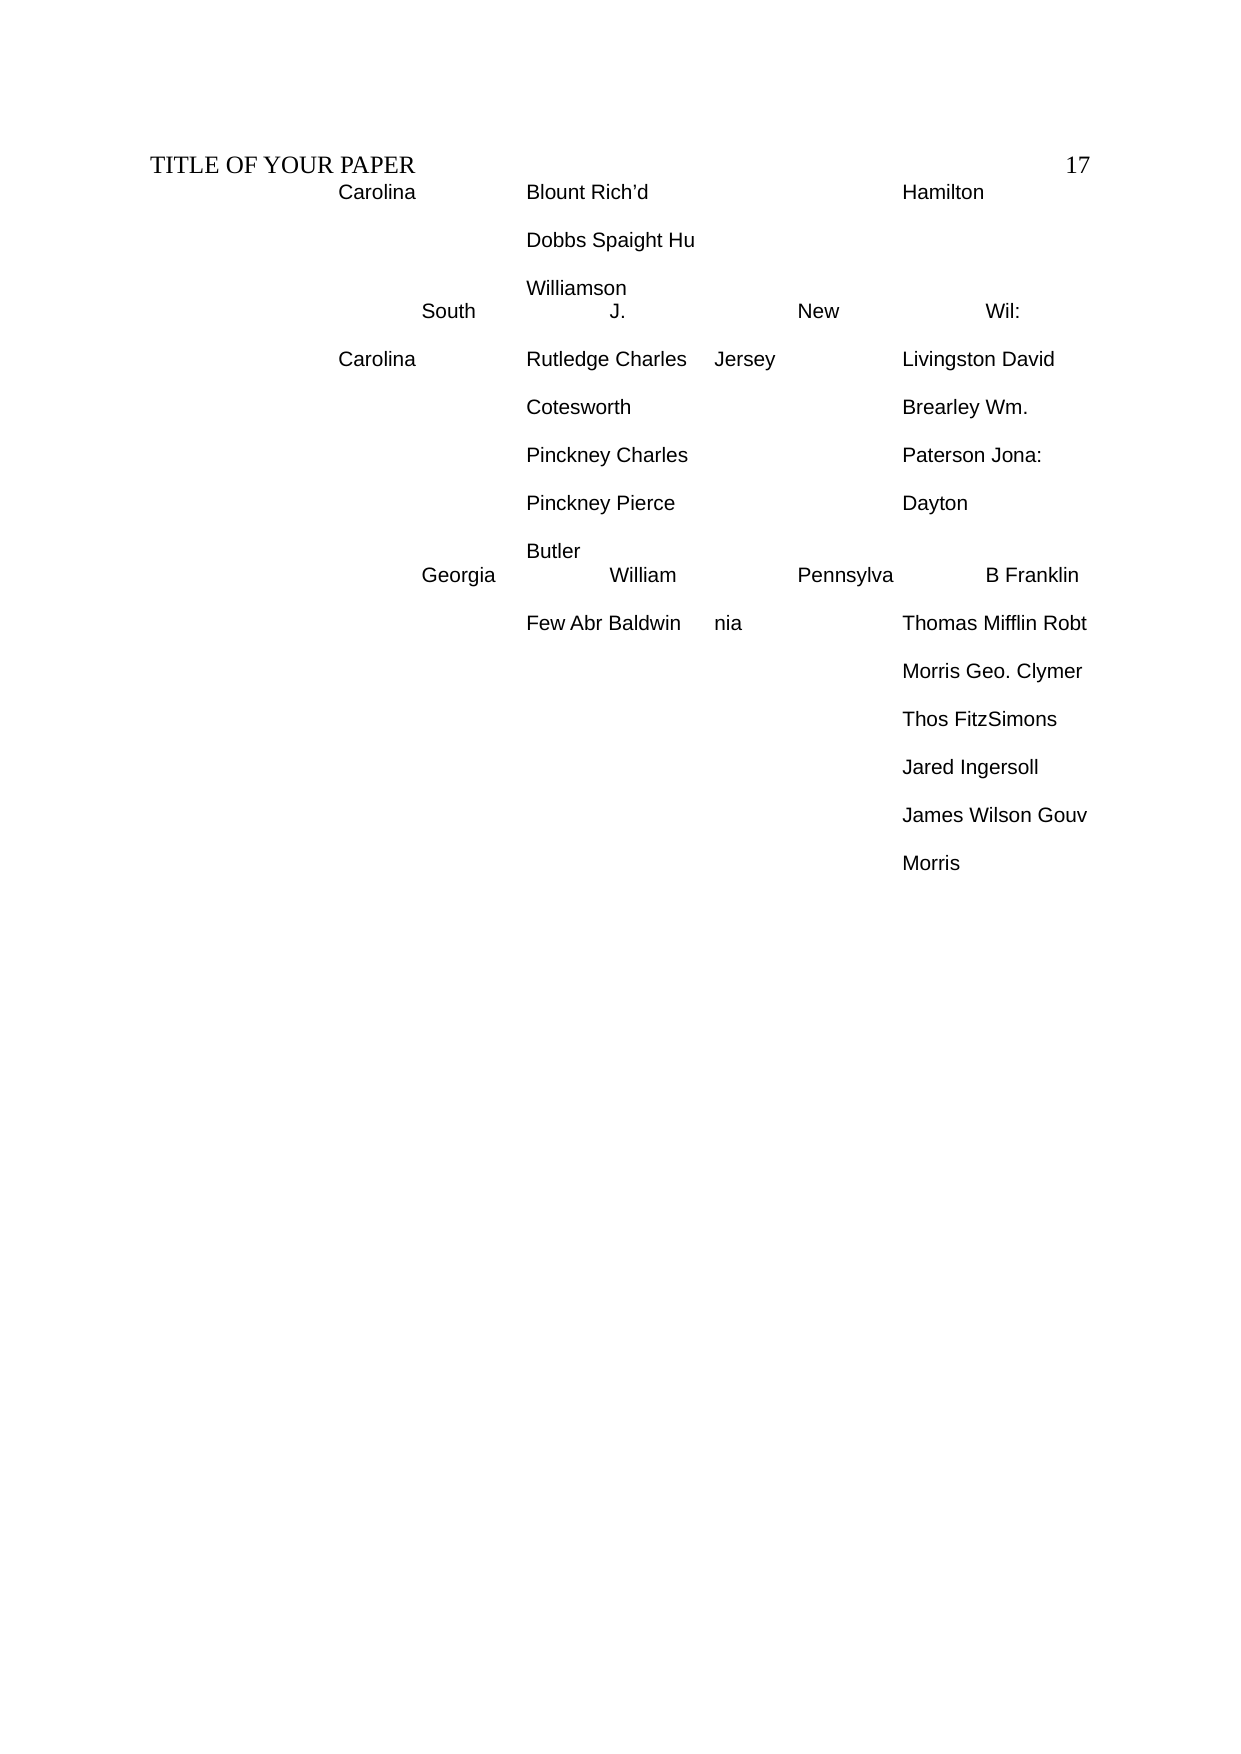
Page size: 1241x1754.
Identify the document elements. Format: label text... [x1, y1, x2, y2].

table_cell New Jersey [714, 299, 902, 563]
table_cell Carolina [338, 180, 526, 299]
table_cell Blount Rich’d Dobbs Spaight Hu Williamson [526, 180, 714, 299]
table_cell [150, 563, 338, 874]
table_cell B Franklin Thomas Mifflin Robt Morris Geo. Clymer Thos FitzSimons Jared Ingersoll James Wilson Gouv Morris [902, 563, 1090, 874]
table_cell J. Rutledge Charles Cotesworth Pinckney Charles Pinckney Pierce Butler [526, 299, 714, 563]
table_cell [150, 180, 338, 299]
table_cell [714, 180, 902, 299]
table_cell Wil: Livingston David Brearley Wm. Paterson Jona: Dayton [902, 299, 1090, 563]
table_cell Pennsylvania [714, 563, 902, 874]
table_cell South Carolina [338, 299, 526, 563]
table_cell Hamilton [902, 180, 1090, 299]
table_cell Georgia [338, 563, 526, 874]
table_cell [150, 299, 338, 563]
table_cell William Few Abr Baldwin [526, 563, 714, 874]
